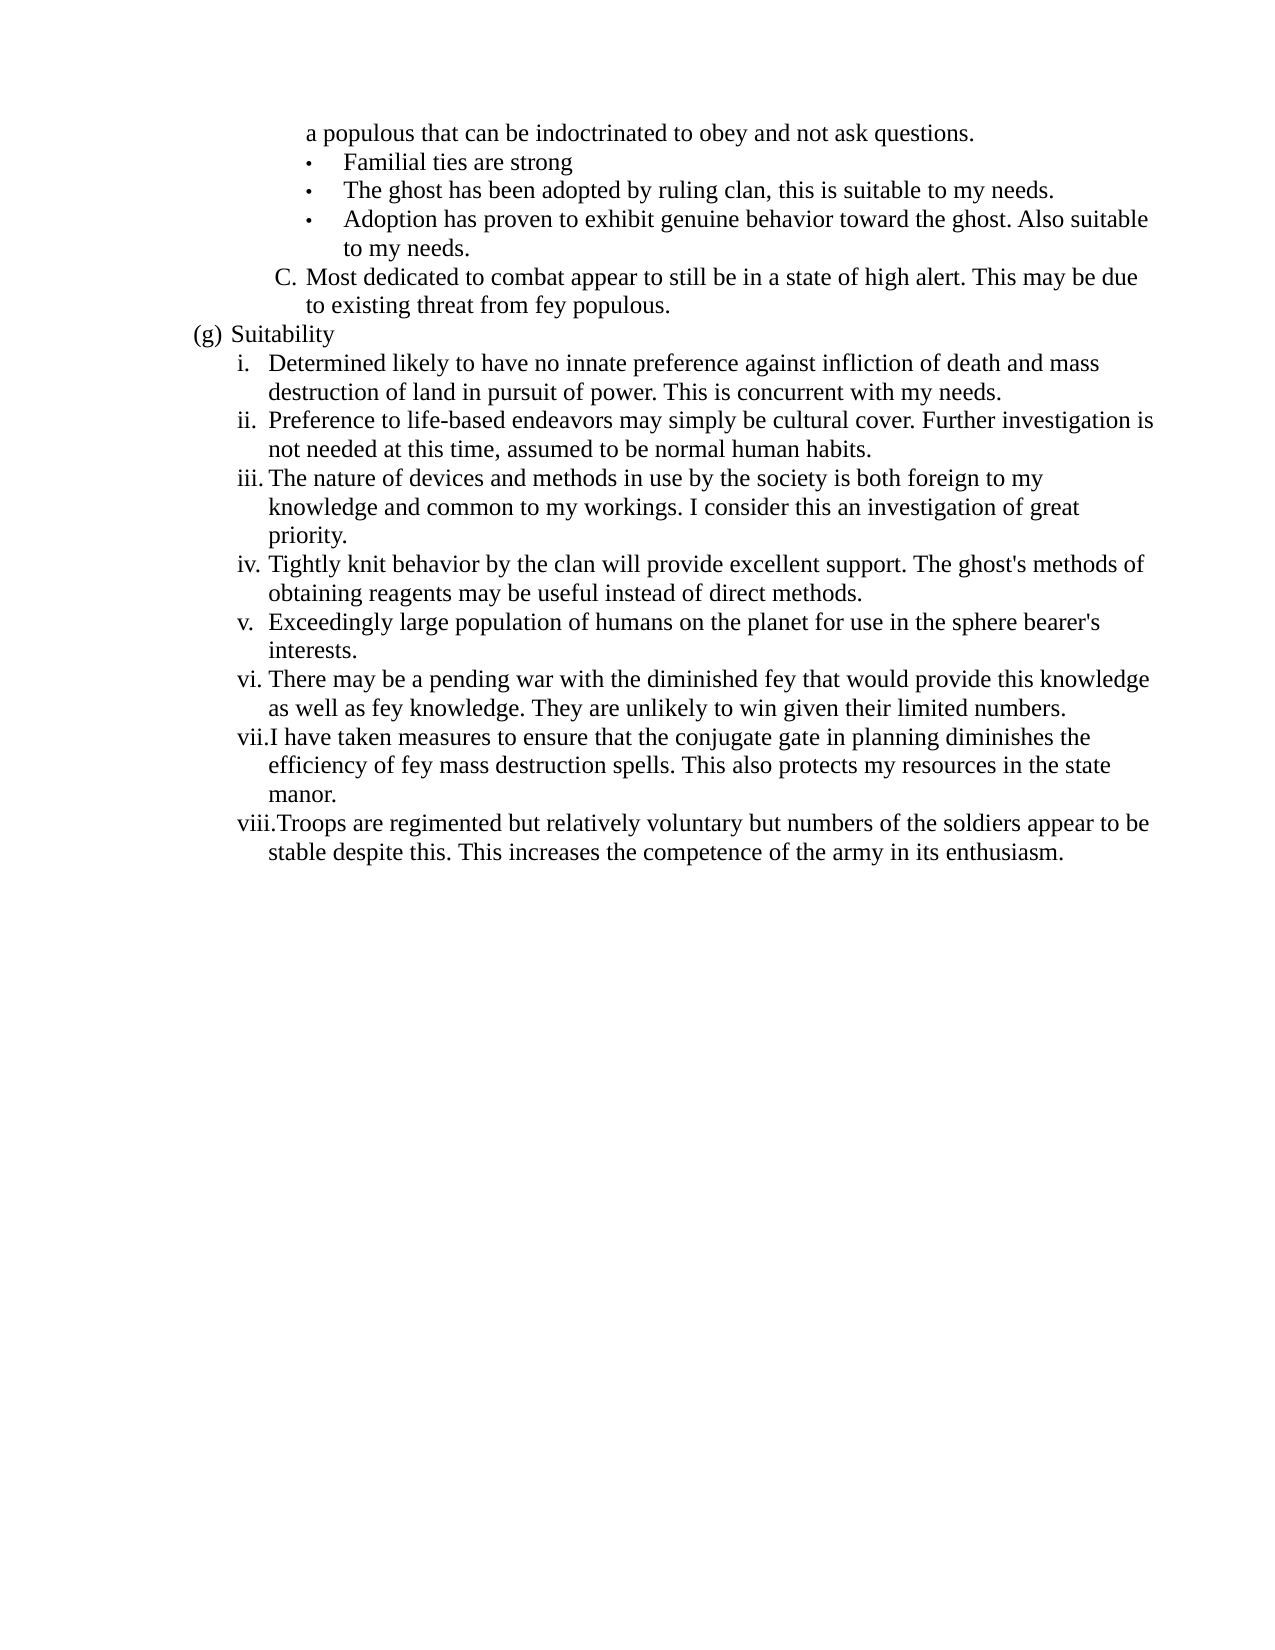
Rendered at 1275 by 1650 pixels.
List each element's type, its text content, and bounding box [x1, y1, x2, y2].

list Most dedicated to combat appear to still be in a state of high alert. This may be due to existing threat from fey populous. [268, 262, 1157, 319]
list Adoption has proven to exhibit genuine behavior toward the ghost. Also suitable to my needs. [306, 204, 1157, 262]
list Suitability [193, 319, 1157, 348]
list Familial ties are strong [306, 147, 1157, 176]
list Tightly knit behavior by the clan will provide excellent support. The ghost's methods of obtaining reagents may be useful instead of direct methods. [231, 549, 1157, 607]
list Troops are regimented but relatively voluntary but numbers of the soldiers appear to be stable despite this. This increases the competence of the army in its enthusiasm. [231, 808, 1157, 866]
list a populous that can be indoctrinated to obey and not ask questions. [268, 118, 1157, 147]
list The nature of devices and methods in use by the society is both foreign to my knowledge and common to my workings. I consider this an investigation of great priority. [231, 463, 1157, 549]
list I have taken measures to ensure that the conjugate gate in planning diminishes the efficiency of fey mass destruction spells. This also protects my resources in the state manor. [231, 722, 1157, 808]
list There may be a pending war with the diminished fey that would provide this knowledge as well as fey knowledge. They are unlikely to win given their limited numbers. [231, 664, 1157, 722]
list Preference to life-based endeavors may simply be cultural cover. Further investigation is not needed at this time, assumed to be normal human habits. [231, 406, 1157, 463]
list Determined likely to have no innate preference against infliction of death and mass destruction of land in pursuit of power. This is concurrent with my needs. [231, 348, 1157, 406]
list Exceedingly large population of humans on the planet for use in the sphere bearer's interests. [231, 607, 1157, 664]
list The ghost has been adopted by ruling clan, this is suitable to my needs. [306, 176, 1157, 204]
